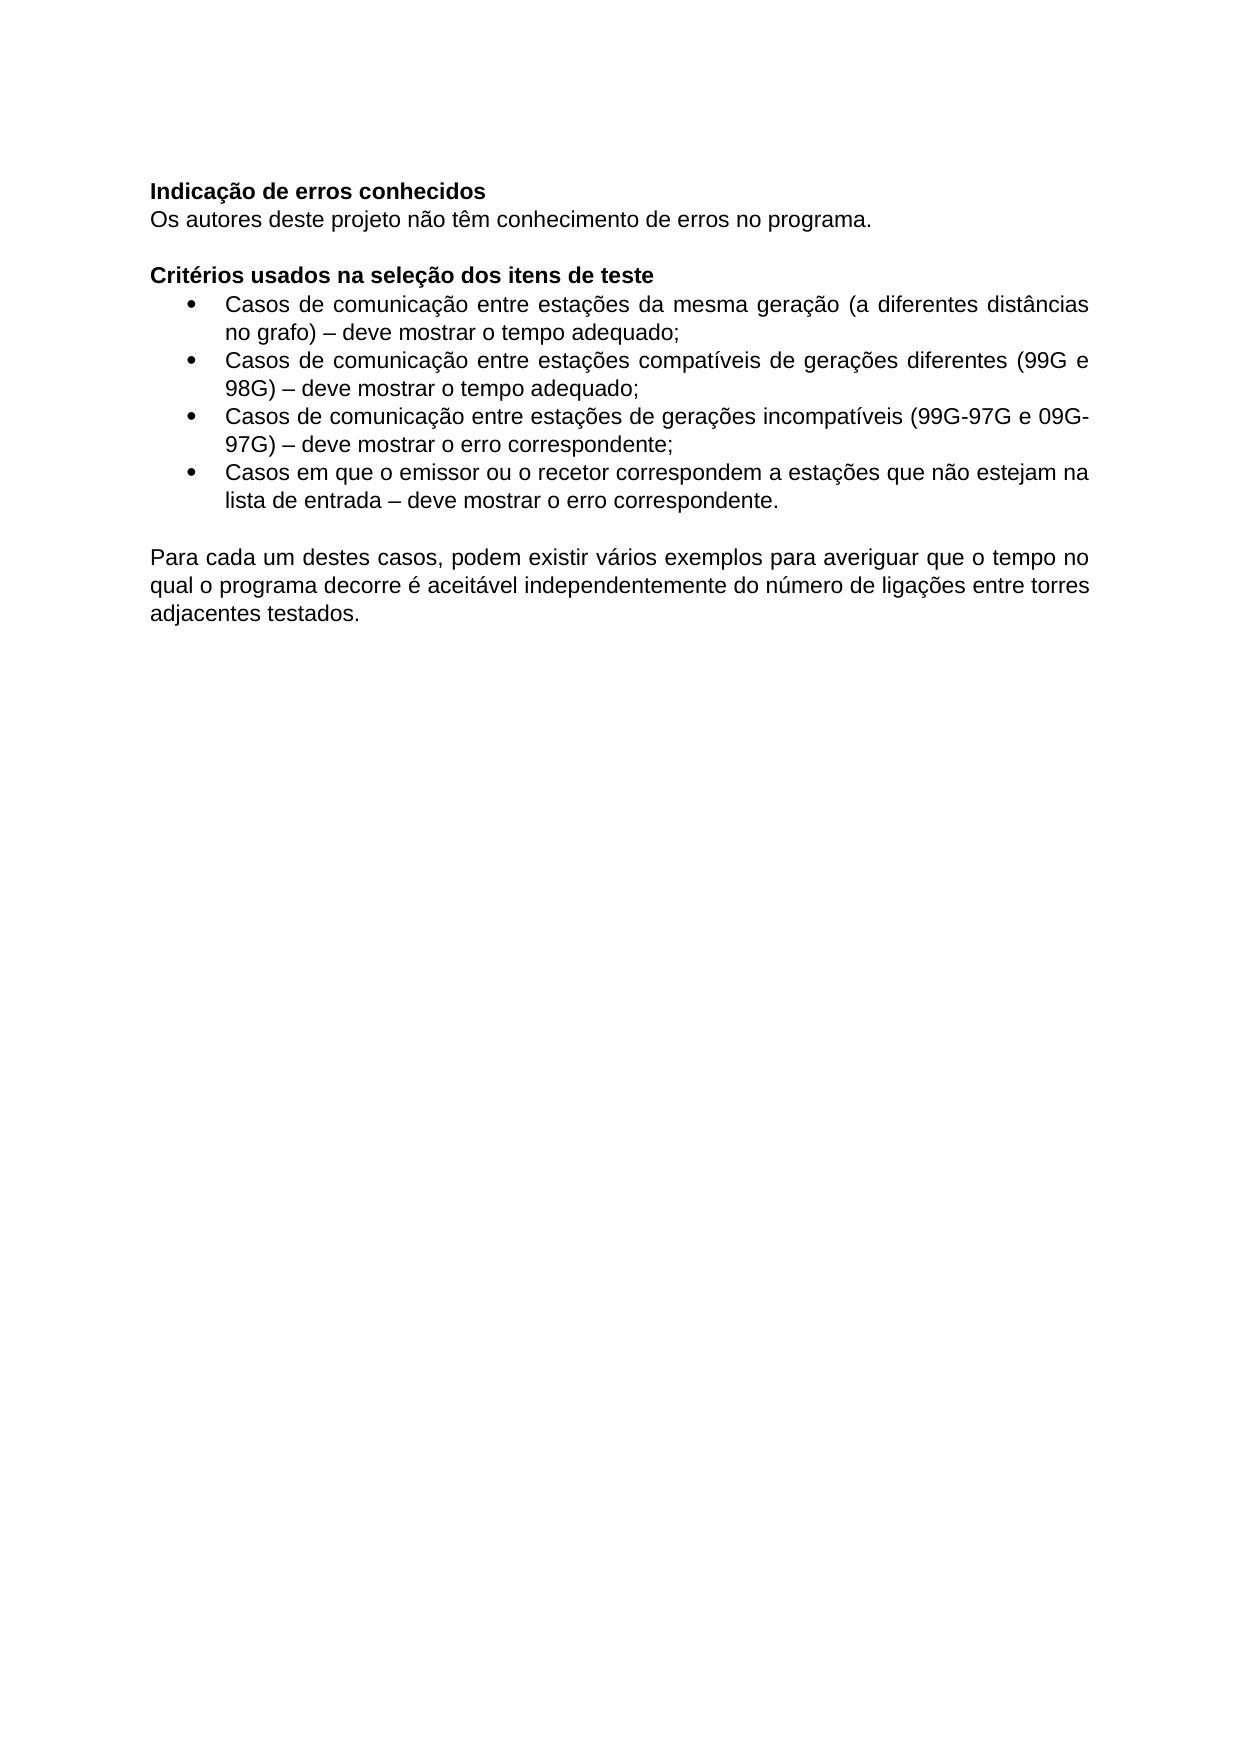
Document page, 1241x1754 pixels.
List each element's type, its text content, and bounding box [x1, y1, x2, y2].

text Critérios usados na seleção dos itens de teste [150, 262, 1090, 289]
text Indicação de erros conhecidos [150, 178, 1090, 204]
text Para cada um destes casos, podem existir vários exemplos para averiguar que o tempo no qual o programa decorre é aceitável independentemente do número de ligações entre torres adjacentes testados. [150, 544, 1090, 626]
list Casos em que o emissor ou o recetor correspondem a estações que não estejam na lista de entrada – deve mostrar o erro correspondente. [187, 459, 1090, 514]
list Casos de comunicação entre estações da mesma geração (a diferentes distâncias no grafo) – deve mostrar o tempo adequado; [187, 291, 1090, 345]
text Os autores deste projeto não têm conhecimento de erros no programa. [150, 206, 1090, 233]
list Casos de comunicação entre estações de gerações incompatíveis (99G-97G e 09G-97G) – deve mostrar o erro correspondente; [187, 403, 1090, 458]
list Casos de comunicação entre estações compatíveis de gerações diferentes (99G e 98G) – deve mostrar o tempo adequado; [187, 347, 1090, 401]
